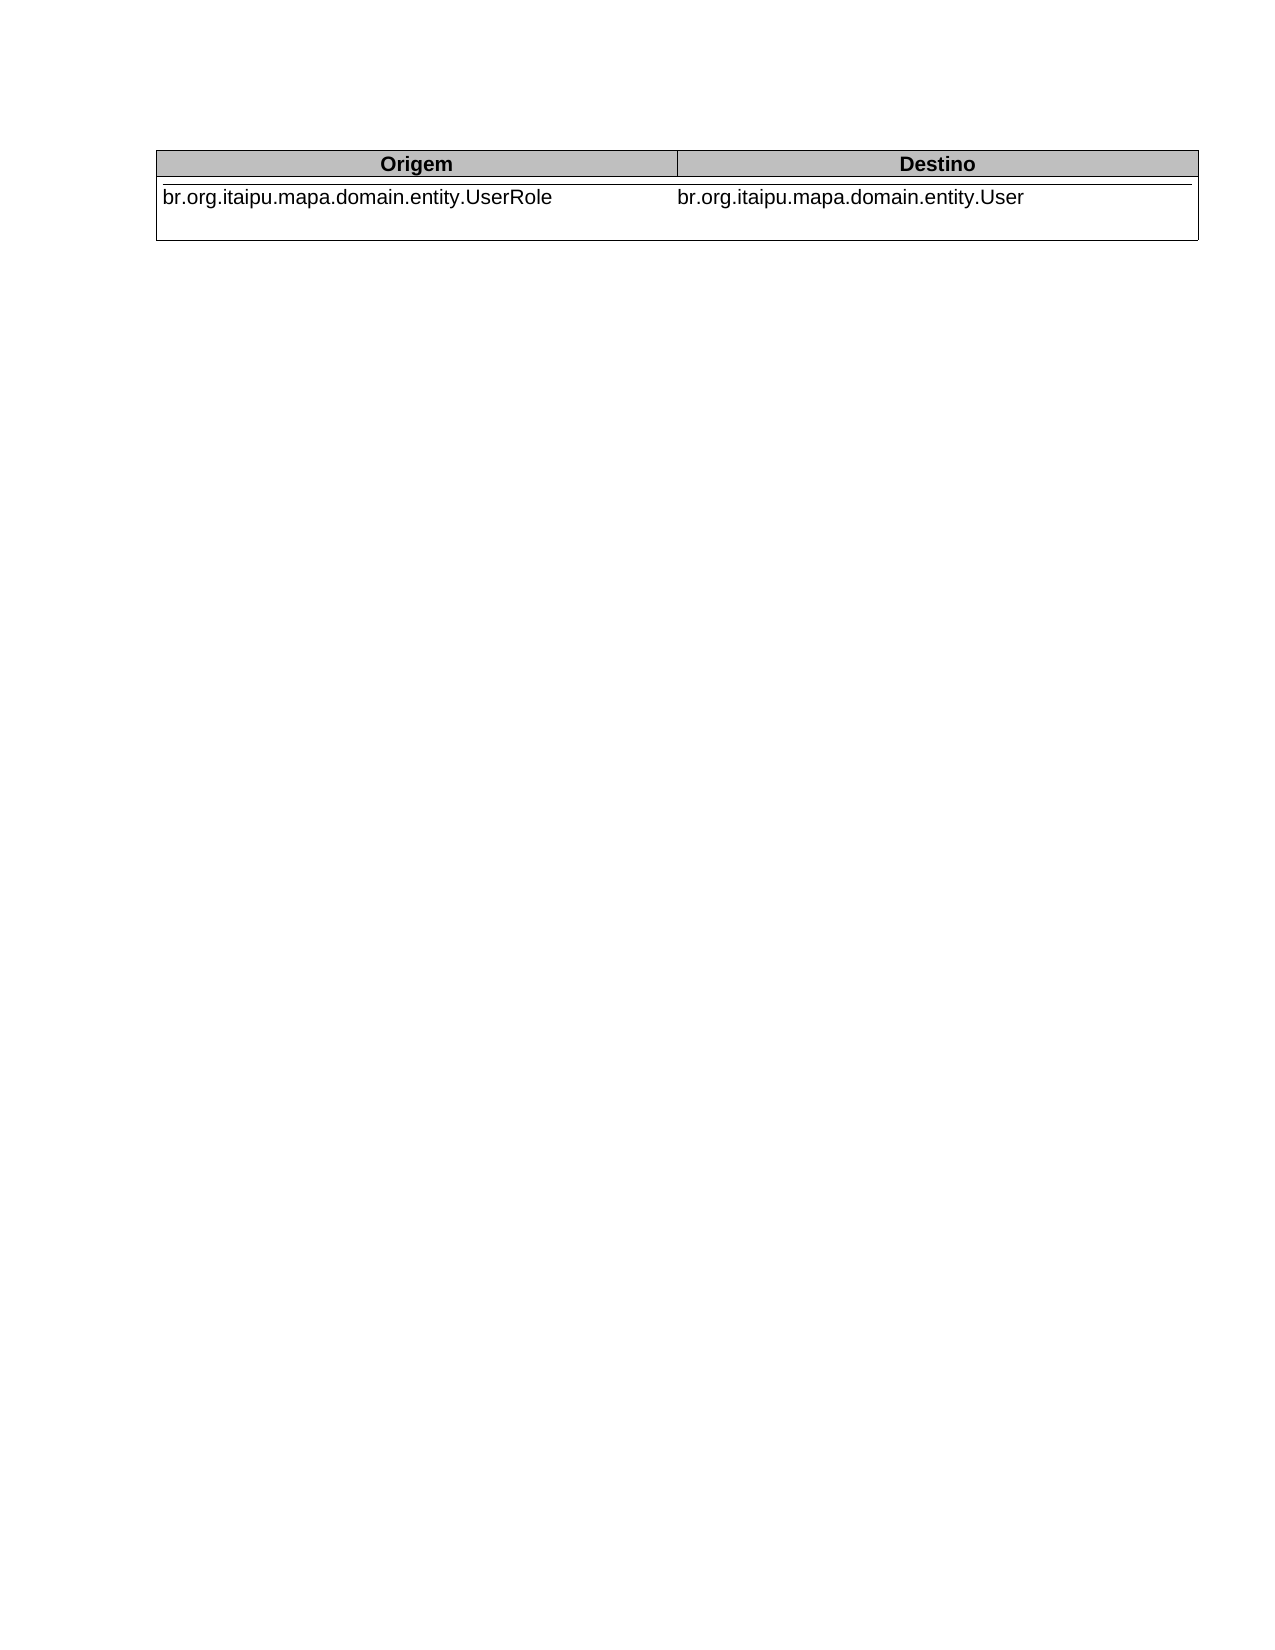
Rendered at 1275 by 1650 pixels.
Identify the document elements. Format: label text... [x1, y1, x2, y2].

table_cell Origem [157, 151, 677, 176]
table_cell Destino [678, 151, 1198, 176]
table_header br.org.itaipu.mapa.domain.entity.UserRole [163, 185, 677, 232]
table_cell [157, 177, 1198, 240]
table_header br.org.itaipu.mapa.domain.entity.User [677, 185, 1192, 232]
